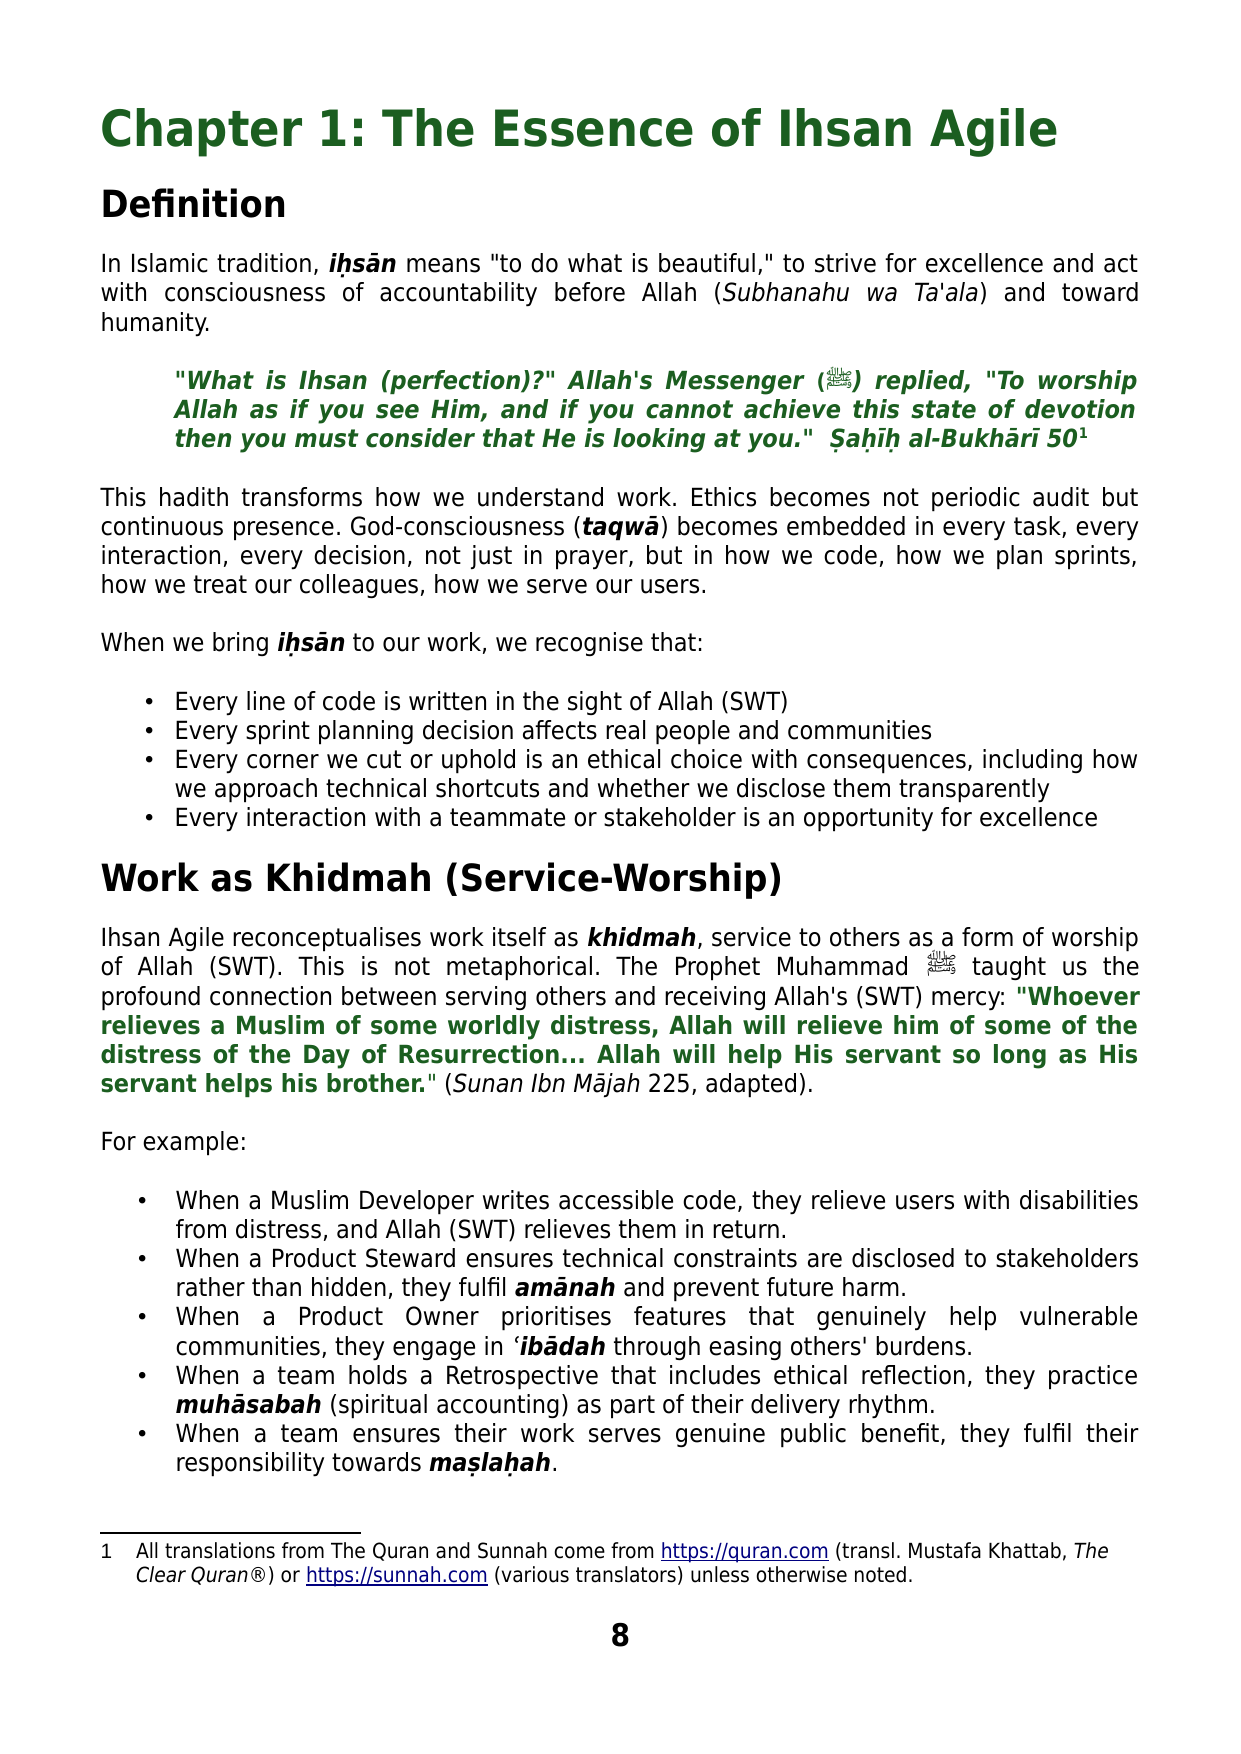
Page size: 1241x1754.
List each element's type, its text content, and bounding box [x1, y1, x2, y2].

list Every corner we cut or uphold is an ethical choice with consequences, including how we approach technical shortcuts and whether we disclose them transparently [145, 745, 1140, 803]
list When a Product Owner prioritises features that genuinely help vulnerable communities, they engage in ʿibādah through easing others' burdens. [138, 1303, 1140, 1361]
text For example: [100, 1128, 1140, 1157]
text Ihsan Agile reconceptualises work itself as khidmah, service to others as a form of worship of Allah (SWT). This is not metaphorical. The Prophet Muhammad ﷺ taught us the profound connection between serving others and receiving Allah's (SWT) mercy: "Whoever relieves a Muslim of some worldly distress, Allah will relieve him of some of the distress of the Day of Resurrection... Allah will help His servant so long as His servant helps his brother." (Sunan Ibn Mājah 225, adapted). [100, 923, 1140, 1098]
subtitle Definition [100, 182, 1140, 226]
list When a Muslim Developer writes accessible code, they relieve users with disabilities from distress, and Allah (SWT) relieves them in return. [138, 1186, 1140, 1244]
text This hadith transforms how we understand work. Ethics becomes not periodic audit but continuous presence. God-consciousness (taqwā) becomes embedded in every task, every interaction, every decision, not just in prayer, but in how we code, how we plan sprints, how we treat our colleagues, how we serve our users. [100, 483, 1140, 599]
text When we bring iḥsān to our work, we recognise that: [100, 628, 1140, 658]
text In Islamic tradition, iḥsān means "to do what is beautiful," to strive for excellence and act with consciousness of accountability before Allah (Subhanahu wa Ta'ala) and toward humanity. [100, 249, 1140, 337]
list Every sprint planning decision affects real people and communities [145, 716, 1140, 745]
list Every line of code is written in the sight of Allah (SWT) [145, 687, 1140, 716]
subtitle Work as Khidmah (Service-Worship) [100, 856, 1140, 900]
text "What is Ihsan (perfection)?" Allah's Messenger (ﷺ) replied, "To worship Allah as if you see Him, and if you cannot achieve this state of devotion then you must consider that He is looking at you." Ṣaḥīḥ al-Bukhārī 50 [174, 366, 1140, 453]
list When a Product Steward ensures technical constraints are disclosed to stakeholders rather than hidden, they fulfil amānah and prevent future harm. [138, 1244, 1140, 1303]
list Every interaction with a teammate or stakeholder is an opportunity for excellence [145, 803, 1140, 833]
text All translations from The Quran and Sunnah come from https://quran.com (transl. Mustafa Khattab, The Clear Quran®) or https://sunnah.com (various translators) unless otherwise noted. [100, 1539, 1140, 1588]
list When a team ensures their work serves genuine public benefit, they fulfil their responsibility towards maṣlaḥah. [138, 1419, 1140, 1478]
subtitle Chapter 1: The Essence of Ihsan Agile [100, 100, 1140, 159]
list When a team holds a Retrospective that includes ethical reflection, they practice muhāsabah (spiritual accounting) as part of their delivery rhythm. [138, 1361, 1140, 1419]
